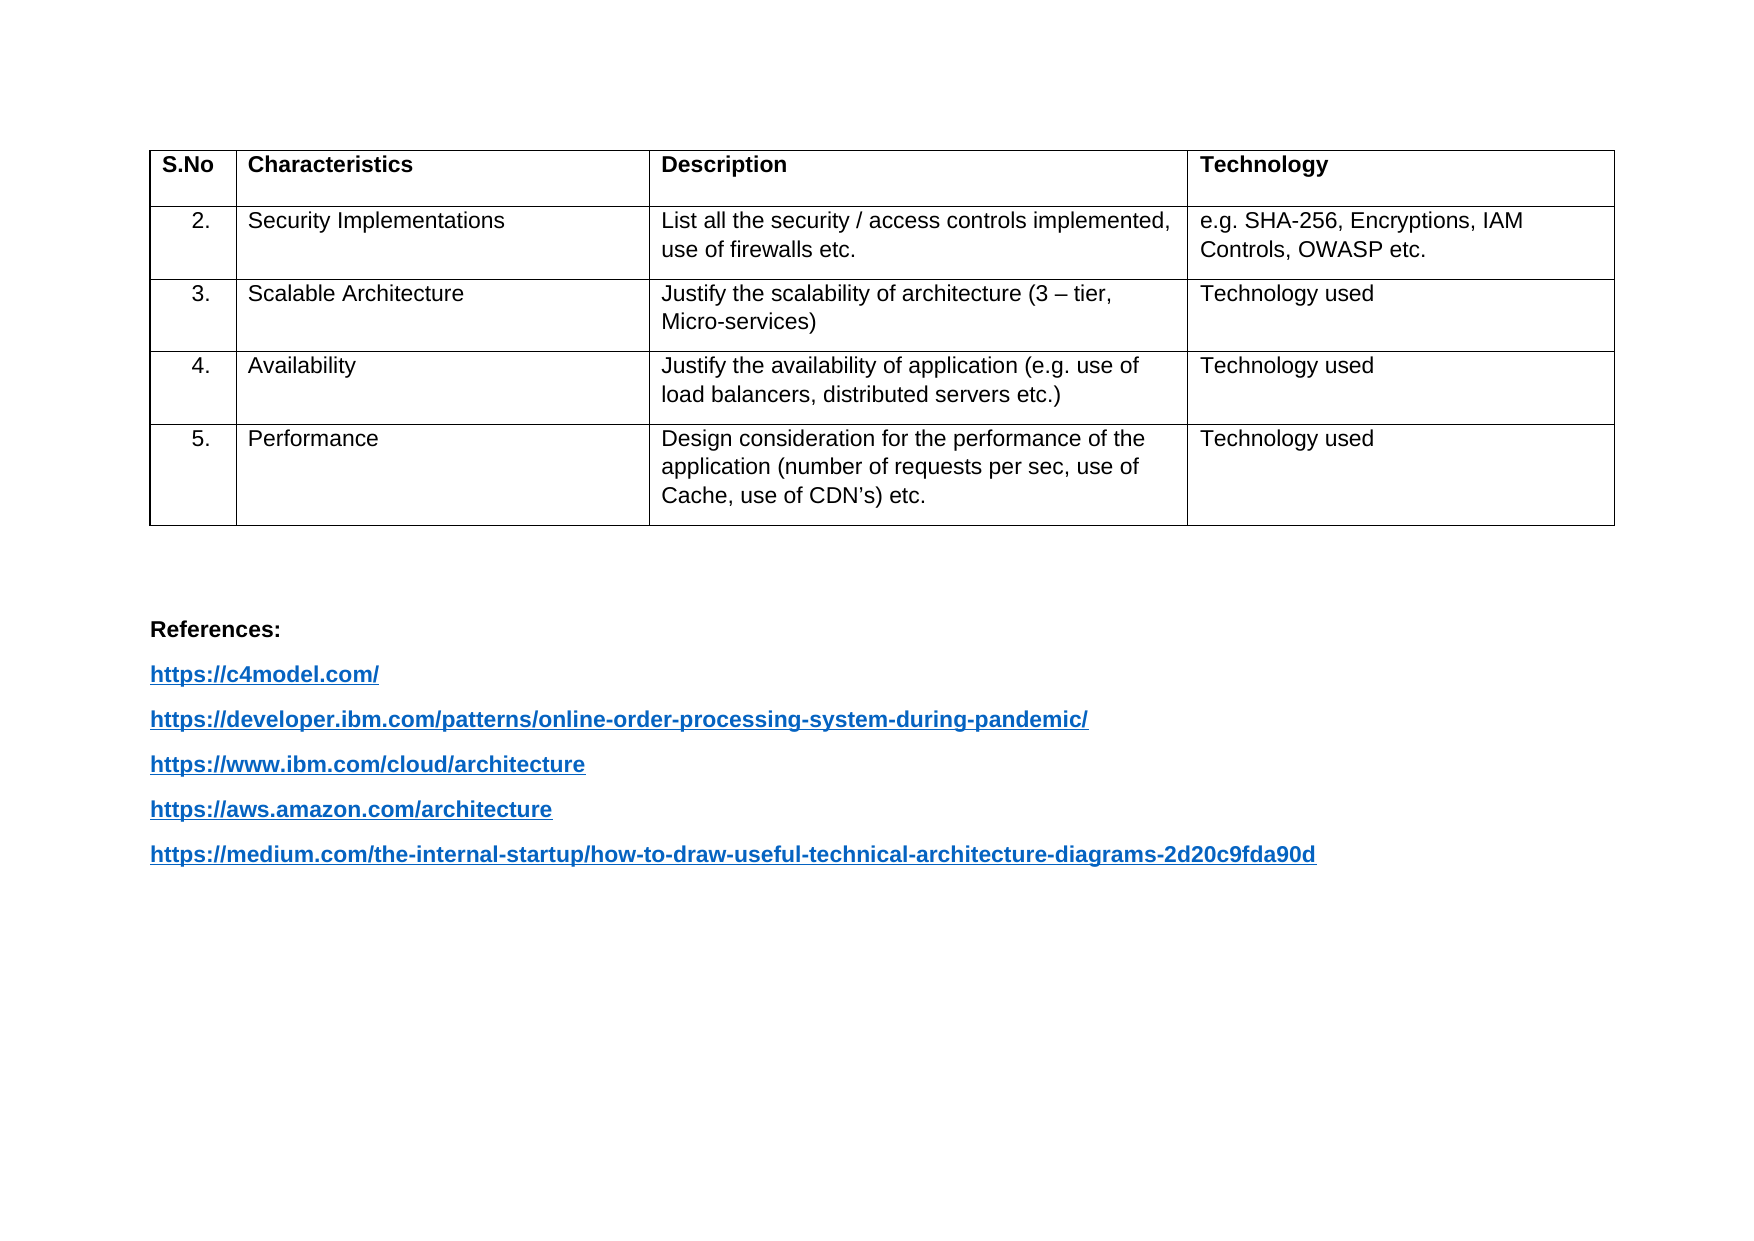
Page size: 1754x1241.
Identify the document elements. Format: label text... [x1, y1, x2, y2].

table_cell Technology used [1188, 352, 1614, 424]
table_cell [151, 207, 236, 279]
table_cell Technology used [1188, 425, 1614, 524]
table_header Description [650, 151, 1187, 206]
table_cell Justify the availability of application (e.g. use of load balancers, distributed servers etc.) [650, 352, 1187, 424]
table_cell Design consideration for the performance of the application (number of requests per sec, use of Cache, use of CDN’s) etc. [650, 425, 1187, 524]
table_cell List all the security / access controls implemented, use of firewalls etc. [650, 207, 1187, 279]
text https://www.ibm.com/cloud/architecture [150, 751, 1665, 777]
table_cell Availability [237, 352, 649, 424]
table_header S.No [151, 151, 236, 206]
table_cell Security Implementations [237, 207, 649, 279]
table_cell Performance [237, 425, 649, 524]
table_cell Justify the scalability of architecture (3 – tier, Micro-services) [650, 280, 1187, 351]
text https://medium.com/the-internal-startup/how-to-draw-useful-technical-architecture-diagrams-2d20c9fda90d [150, 841, 1665, 868]
table_cell [151, 352, 236, 424]
text https://developer.ibm.com/patterns/online-order-processing-system-during-pandemic/ [150, 706, 1665, 732]
table_cell Technology used [1188, 280, 1614, 351]
table_cell [151, 425, 236, 524]
table_cell Scalable Architecture [237, 280, 649, 351]
table_header Technology [1188, 151, 1614, 206]
table_header Characteristics [237, 151, 649, 206]
table_cell [151, 280, 236, 351]
text https://aws.amazon.com/architecture [150, 796, 1665, 823]
text https://c4model.com/ [150, 661, 1665, 687]
table_cell e.g. SHA-256, Encryptions, IAM Controls, OWASP etc. [1188, 207, 1614, 279]
text References: [150, 616, 1665, 642]
